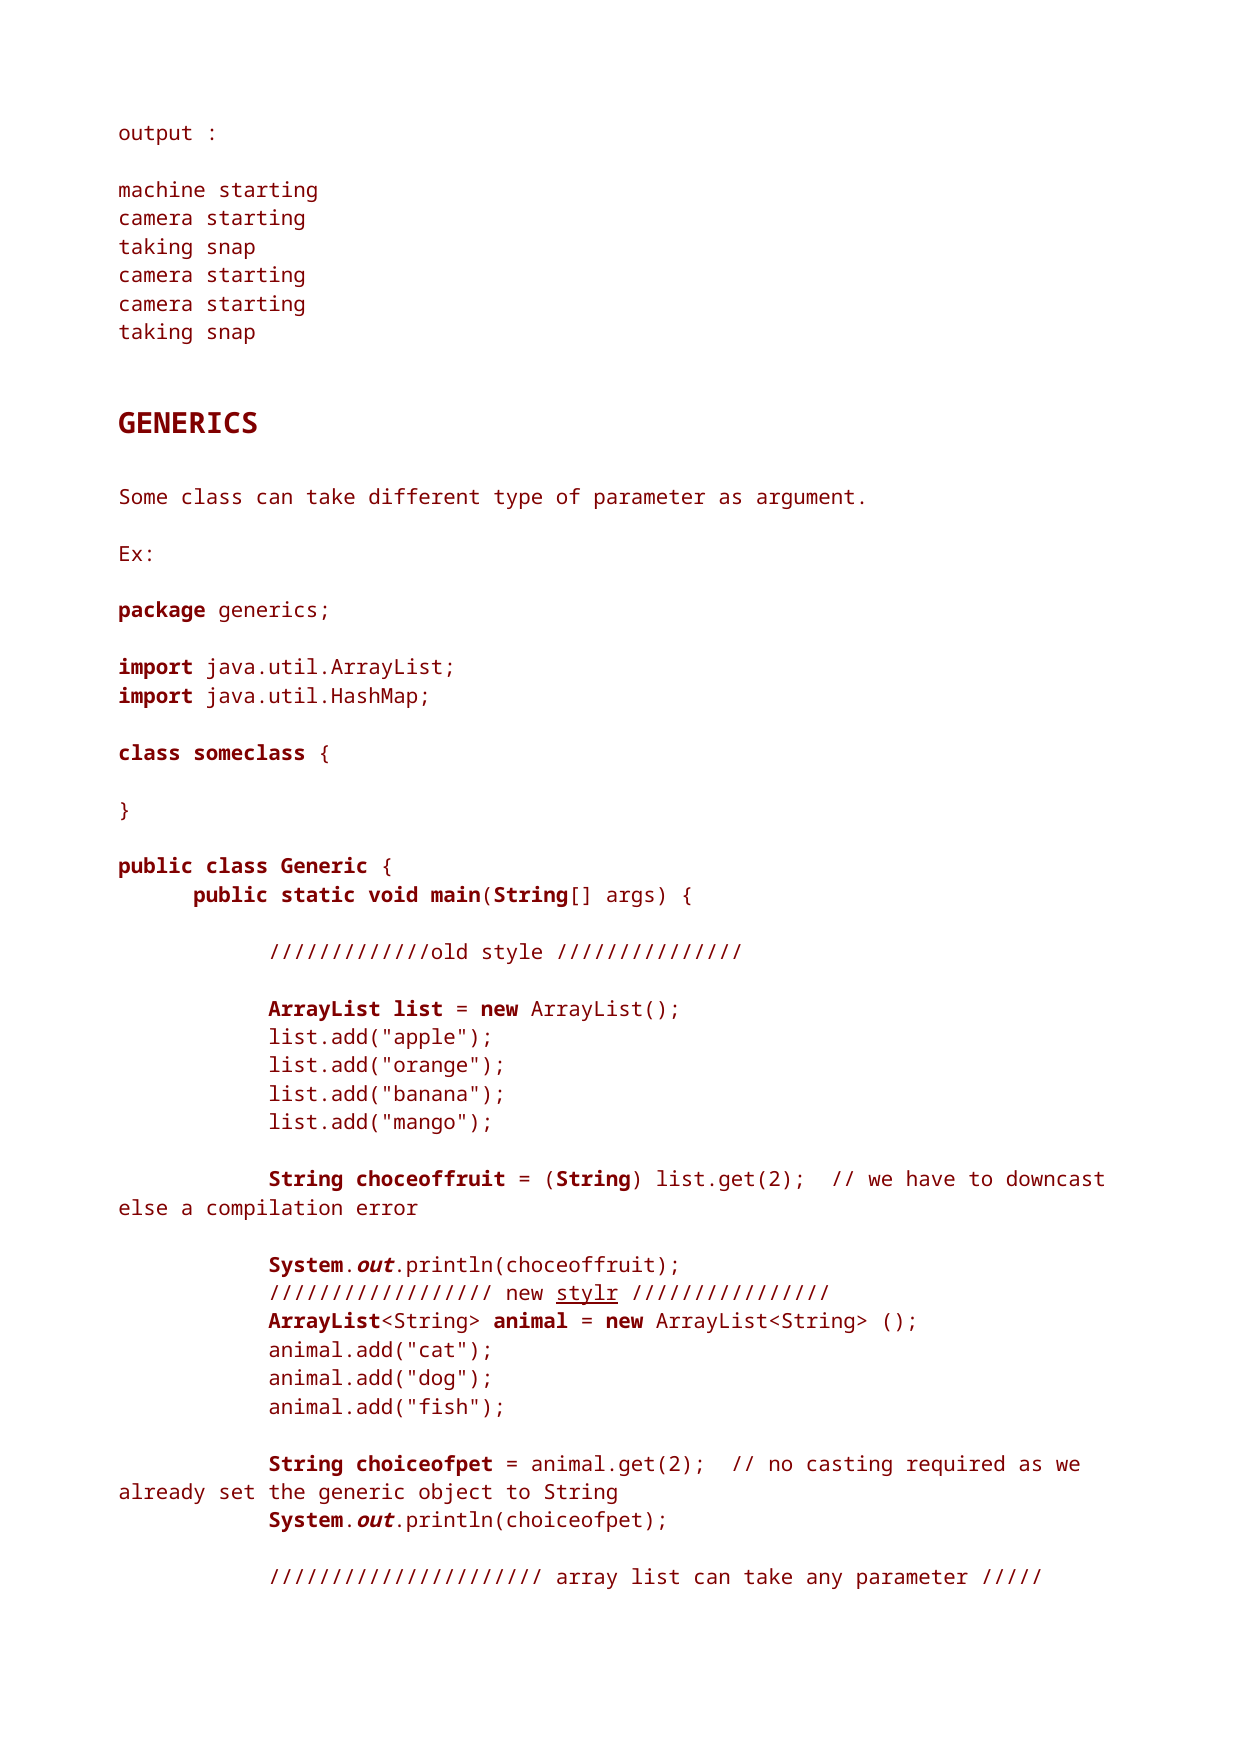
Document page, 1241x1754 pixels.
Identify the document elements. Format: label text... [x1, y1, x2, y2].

text ArrayList list = new ArrayList(); [118, 994, 1122, 1022]
text import java.util.HashMap; [118, 681, 1122, 709]
text Some class can take different type of parameter as argument. [118, 482, 1122, 510]
text GENERICS [118, 402, 1122, 442]
text Ex: [118, 539, 1122, 567]
text list.add("mango"); [118, 1107, 1122, 1136]
text public class Generic { [118, 852, 1122, 880]
text taking snap [118, 232, 1122, 260]
text public static void main(String[] args) { [118, 880, 1122, 908]
text String choiceofpet = animal.get(2); // no casting required as we already set the generic object to String [118, 1449, 1122, 1506]
text list.add("apple"); [118, 1022, 1122, 1051]
text list.add("orange"); [118, 1051, 1122, 1079]
text System.out.println(choiceofpet); [118, 1506, 1122, 1534]
text animal.add("fish"); [118, 1392, 1122, 1420]
text output : [118, 118, 1122, 147]
text animal.add("dog"); [118, 1363, 1122, 1392]
text animal.add("cat"); [118, 1335, 1122, 1363]
text class someclass { [118, 738, 1122, 766]
text } [118, 795, 1122, 823]
text System.out.println(choceoffruit); [118, 1250, 1122, 1278]
text camera starting [118, 289, 1122, 317]
text ArrayList<String> animal = new ArrayList<String> (); [118, 1307, 1122, 1335]
text import java.util.ArrayList; [118, 652, 1122, 681]
text String choceoffruit = (String) list.get(2); // we have to downcast else a compilation error [118, 1164, 1122, 1221]
text package generics; [118, 596, 1122, 624]
text list.add("banana"); [118, 1079, 1122, 1107]
text camera starting [118, 260, 1122, 289]
text ////////////////////// array list can take any parameter ///// [118, 1562, 1122, 1591]
text taking snap [118, 317, 1122, 346]
text /////////////old style /////////////// [118, 937, 1122, 965]
text camera starting [118, 203, 1122, 232]
text machine starting [118, 175, 1122, 203]
text ////////////////// new stylr //////////////// [118, 1278, 1122, 1307]
